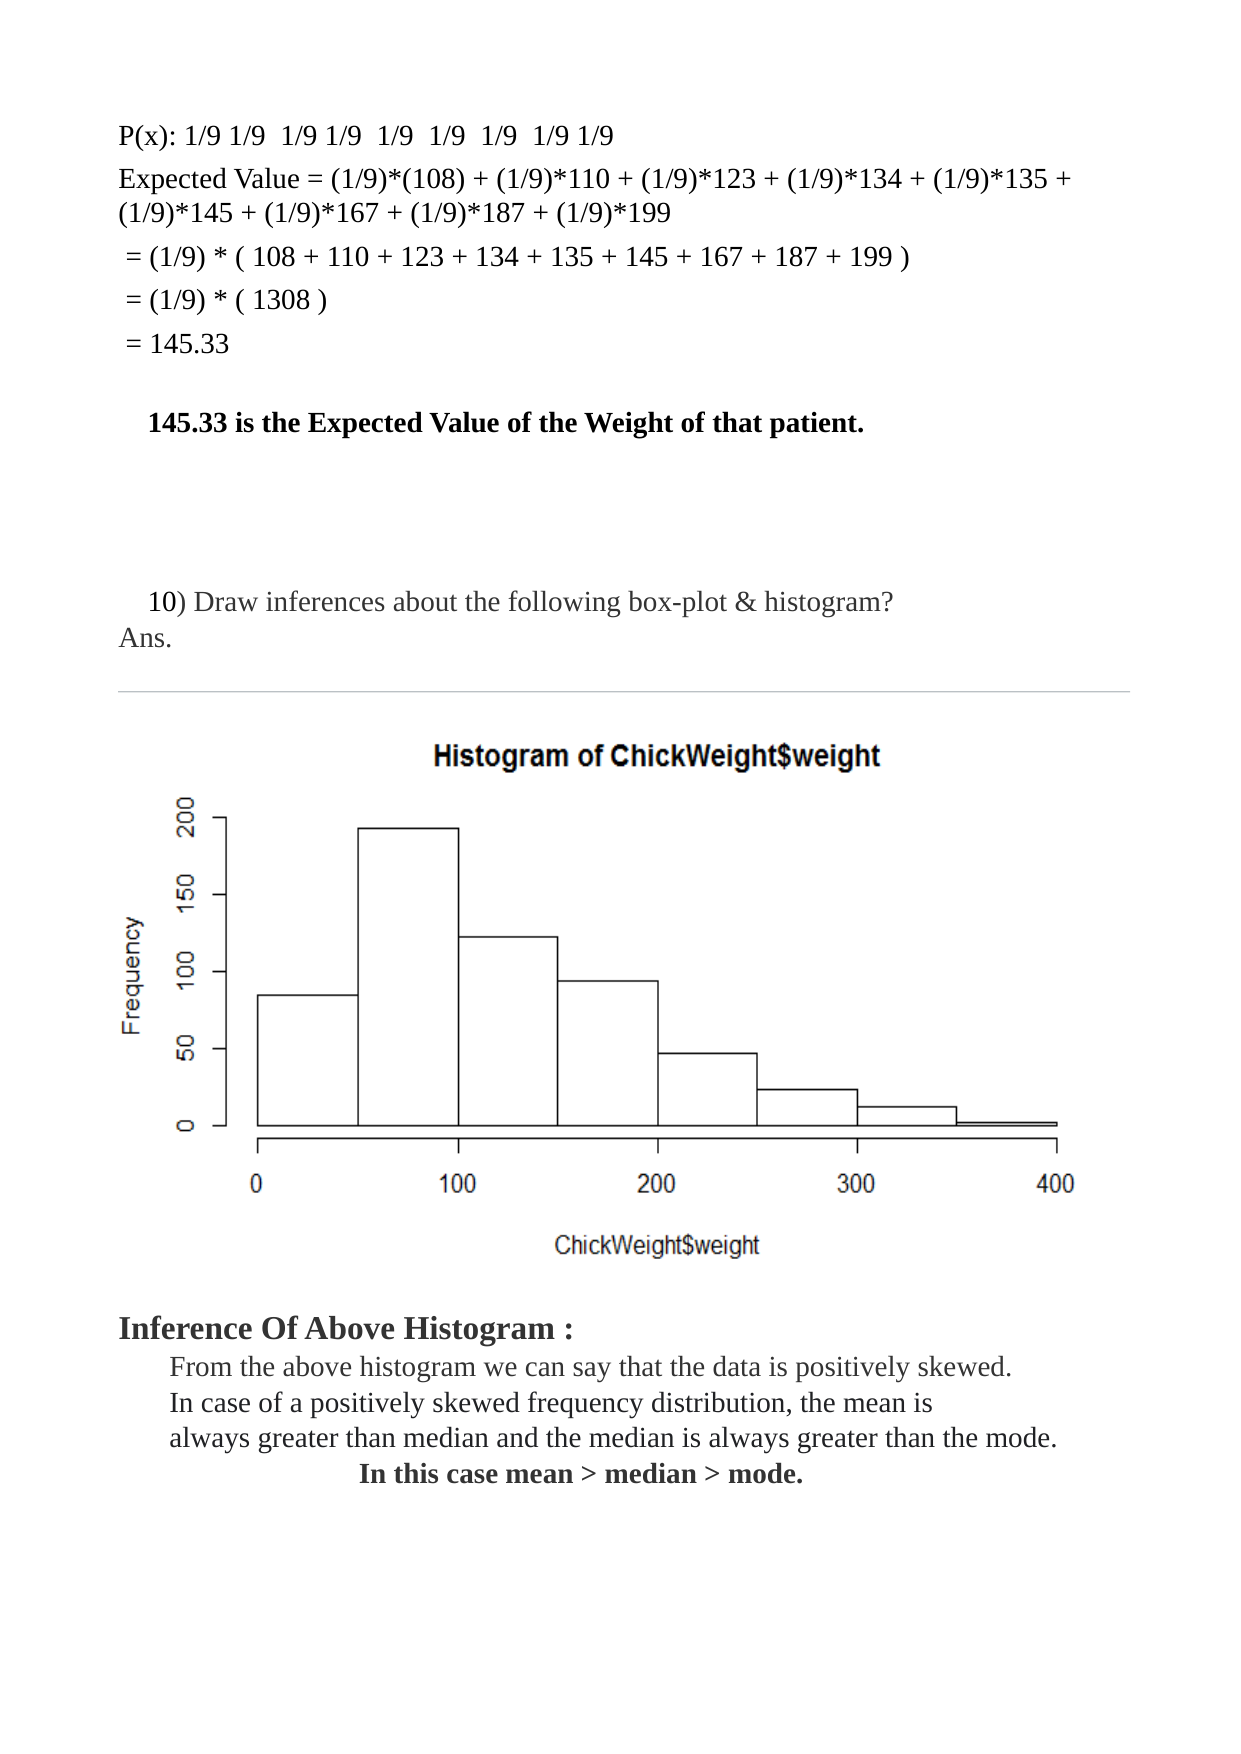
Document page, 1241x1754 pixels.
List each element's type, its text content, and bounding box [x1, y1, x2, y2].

text P(x): 1/9 1/9 1/9 1/9 1/9 1/9 1/9 1/9 1/9 [118, 118, 1122, 152]
text = 145.33 [118, 326, 1122, 359]
picture [118, 691, 1131, 1270]
text Inference Of Above Histogram : [118, 1308, 1122, 1346]
text = (1/9) * ( 1308 ) [118, 282, 1122, 316]
text Expected Value = (1/9)*(108) + (1/9)*110 + (1/9)*123 + (1/9)*134 + (1/9)*135 + (1/9)*145 + (1/9)*167 + (1/9)*187 + (1/9)*199 [118, 162, 1122, 229]
text 145.33 is the Expected Value of the Weight of that patient. [118, 405, 1122, 439]
text In this case mean > median > mode. [118, 1456, 1122, 1490]
text 10) Draw inferences about the following box-plot & histogram? [118, 584, 1122, 618]
text Ans. [118, 620, 1122, 654]
text always greater than median and the median is always greater than the mode. [118, 1421, 1122, 1454]
text From the above histogram we can say that the data is positively skewed. [118, 1349, 1122, 1382]
text = (1/9) * ( 108 + 110 + 123 + 134 + 135 + 145 + 167 + 187 + 199 ) [118, 239, 1122, 272]
text In case of a positively skewed frequency distribution, the mean is [118, 1385, 1122, 1418]
